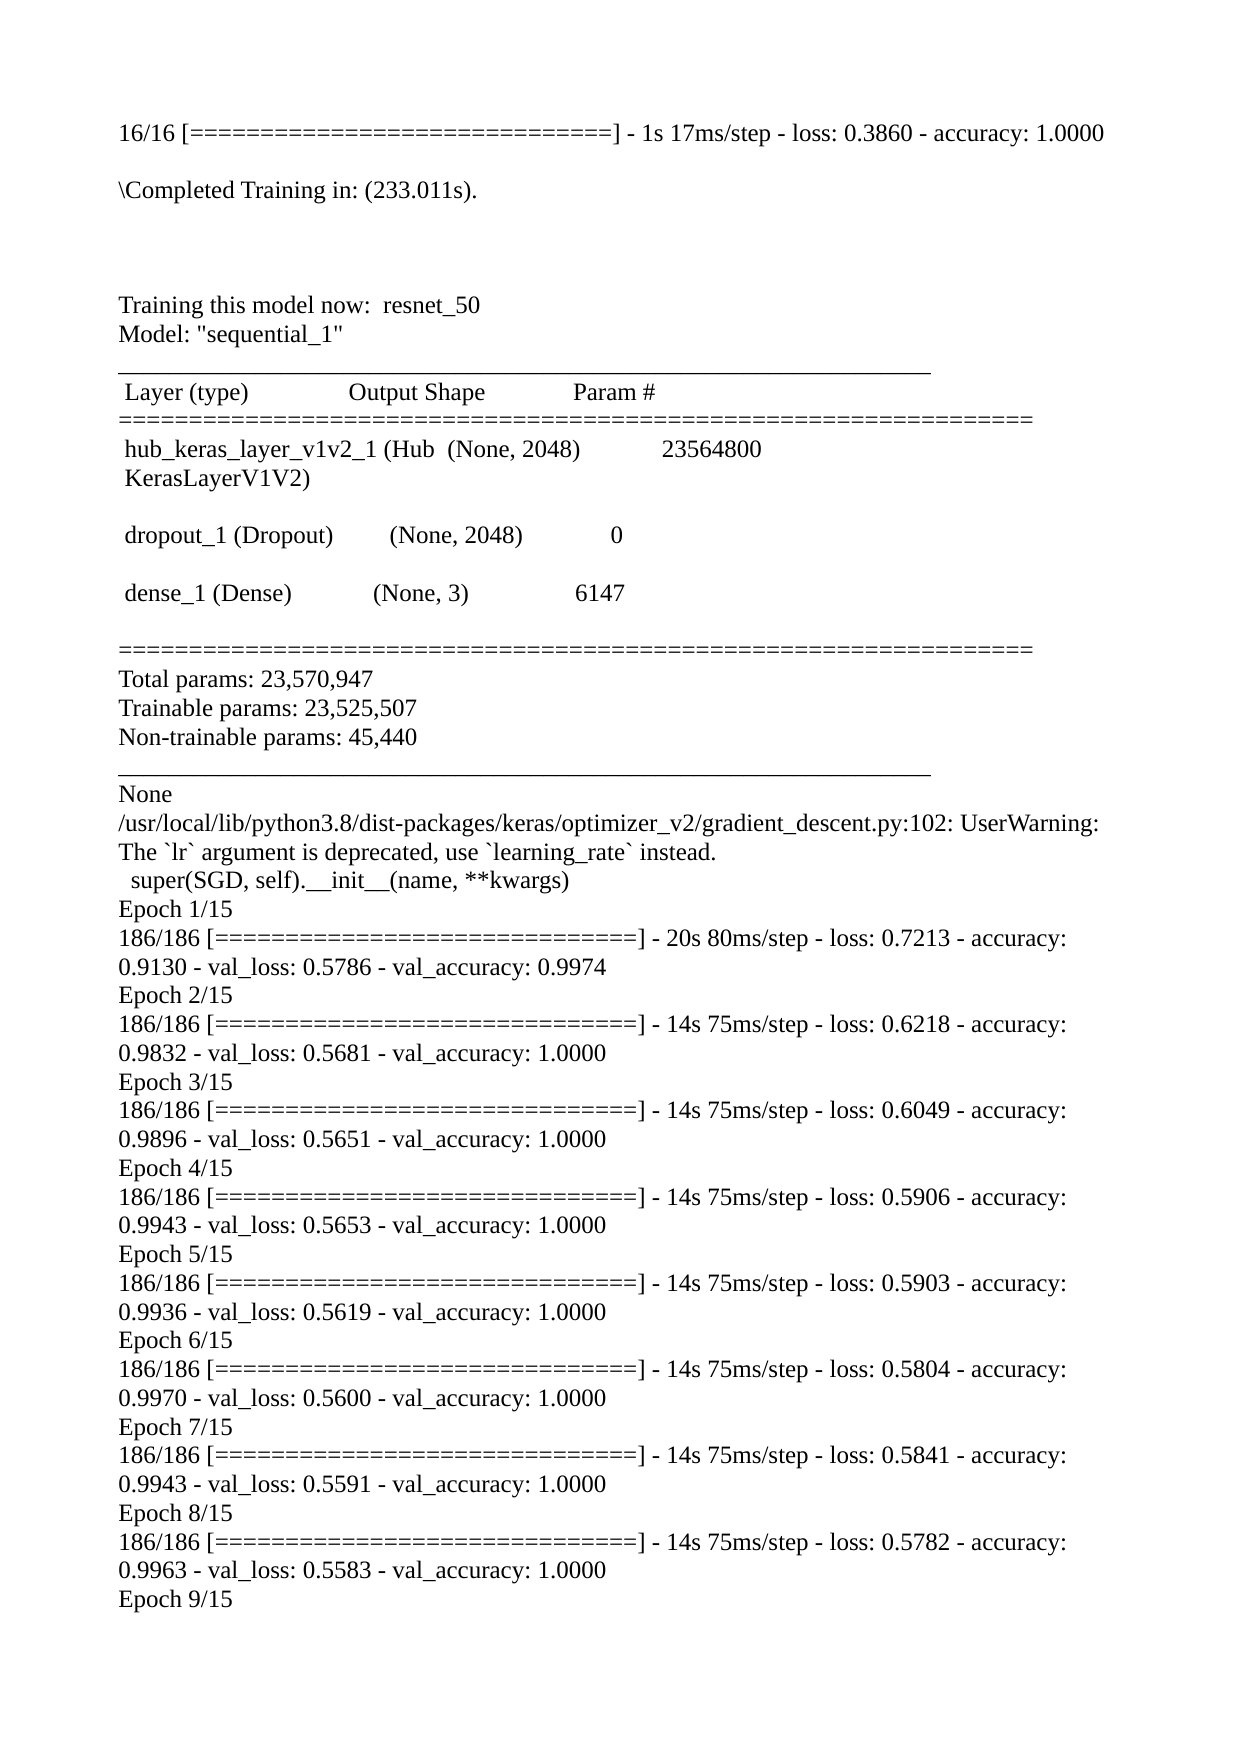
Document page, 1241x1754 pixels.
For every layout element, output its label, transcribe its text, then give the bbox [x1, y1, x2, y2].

text Training this model now: resnet_50 [118, 291, 1122, 319]
text 186/186 [==============================] - 14s 75ms/step - loss: 0.5841 - accuracy: 0.9943 - val_loss: 0.5591 - val_accuracy: 1.0000 [118, 1441, 1122, 1498]
text dense_1 (Dense) (None, 3) 6147 [118, 578, 1122, 607]
text Epoch 9/15 [118, 1584, 1122, 1613]
text Epoch 4/15 [118, 1153, 1122, 1182]
text \Completed Training in: (233.011s). [118, 176, 1122, 204]
text /usr/local/lib/python3.8/dist-packages/keras/optimizer_v2/gradient_descent.py:102: UserWarning: The `lr` argument is deprecated, use `learning_rate` instead. [118, 808, 1122, 866]
text 186/186 [==============================] - 14s 75ms/step - loss: 0.6218 - accuracy: 0.9832 - val_loss: 0.5681 - val_accuracy: 1.0000 [118, 1009, 1122, 1067]
text _________________________________________________________________ [118, 751, 1122, 779]
text Trainable params: 23,525,507 [118, 693, 1122, 722]
text Epoch 8/15 [118, 1498, 1122, 1527]
text 186/186 [==============================] - 14s 75ms/step - loss: 0.5903 - accuracy: 0.9936 - val_loss: 0.5619 - val_accuracy: 1.0000 [118, 1268, 1122, 1326]
text Epoch 1/15 [118, 894, 1122, 923]
text Epoch 7/15 [118, 1412, 1122, 1441]
text Non-trainable params: 45,440 [118, 722, 1122, 751]
text Epoch 6/15 [118, 1326, 1122, 1354]
text None [118, 779, 1122, 808]
text Epoch 2/15 [118, 981, 1122, 1009]
text _________________________________________________________________ [118, 348, 1122, 377]
text hub_keras_layer_v1v2_1 (Hub (None, 2048) 23564800 [118, 434, 1122, 463]
text Epoch 5/15 [118, 1239, 1122, 1268]
text KerasLayerV1V2) [118, 463, 1122, 492]
text Epoch 3/15 [118, 1067, 1122, 1096]
text Total params: 23,570,947 [118, 664, 1122, 693]
text 186/186 [==============================] - 14s 75ms/step - loss: 0.5906 - accuracy: 0.9943 - val_loss: 0.5653 - val_accuracy: 1.0000 [118, 1182, 1122, 1239]
text 16/16 [==============================] - 1s 17ms/step - loss: 0.3860 - accuracy: 1.0000 [118, 118, 1122, 147]
text Model: "sequential_1" [118, 319, 1122, 348]
text ================================================================= [118, 406, 1122, 434]
text 186/186 [==============================] - 14s 75ms/step - loss: 0.5782 - accuracy: 0.9963 - val_loss: 0.5583 - val_accuracy: 1.0000 [118, 1527, 1122, 1584]
text 186/186 [==============================] - 14s 75ms/step - loss: 0.6049 - accuracy: 0.9896 - val_loss: 0.5651 - val_accuracy: 1.0000 [118, 1096, 1122, 1153]
text dropout_1 (Dropout) (None, 2048) 0 [118, 521, 1122, 549]
text 186/186 [==============================] - 20s 80ms/step - loss: 0.7213 - accuracy: 0.9130 - val_loss: 0.5786 - val_accuracy: 0.9974 [118, 923, 1122, 981]
text ================================================================= [118, 636, 1122, 664]
text Layer (type) Output Shape Param # [118, 377, 1122, 406]
text 186/186 [==============================] - 14s 75ms/step - loss: 0.5804 - accuracy: 0.9970 - val_loss: 0.5600 - val_accuracy: 1.0000 [118, 1354, 1122, 1412]
text super(SGD, self).__init__(name, **kwargs) [118, 866, 1122, 894]
